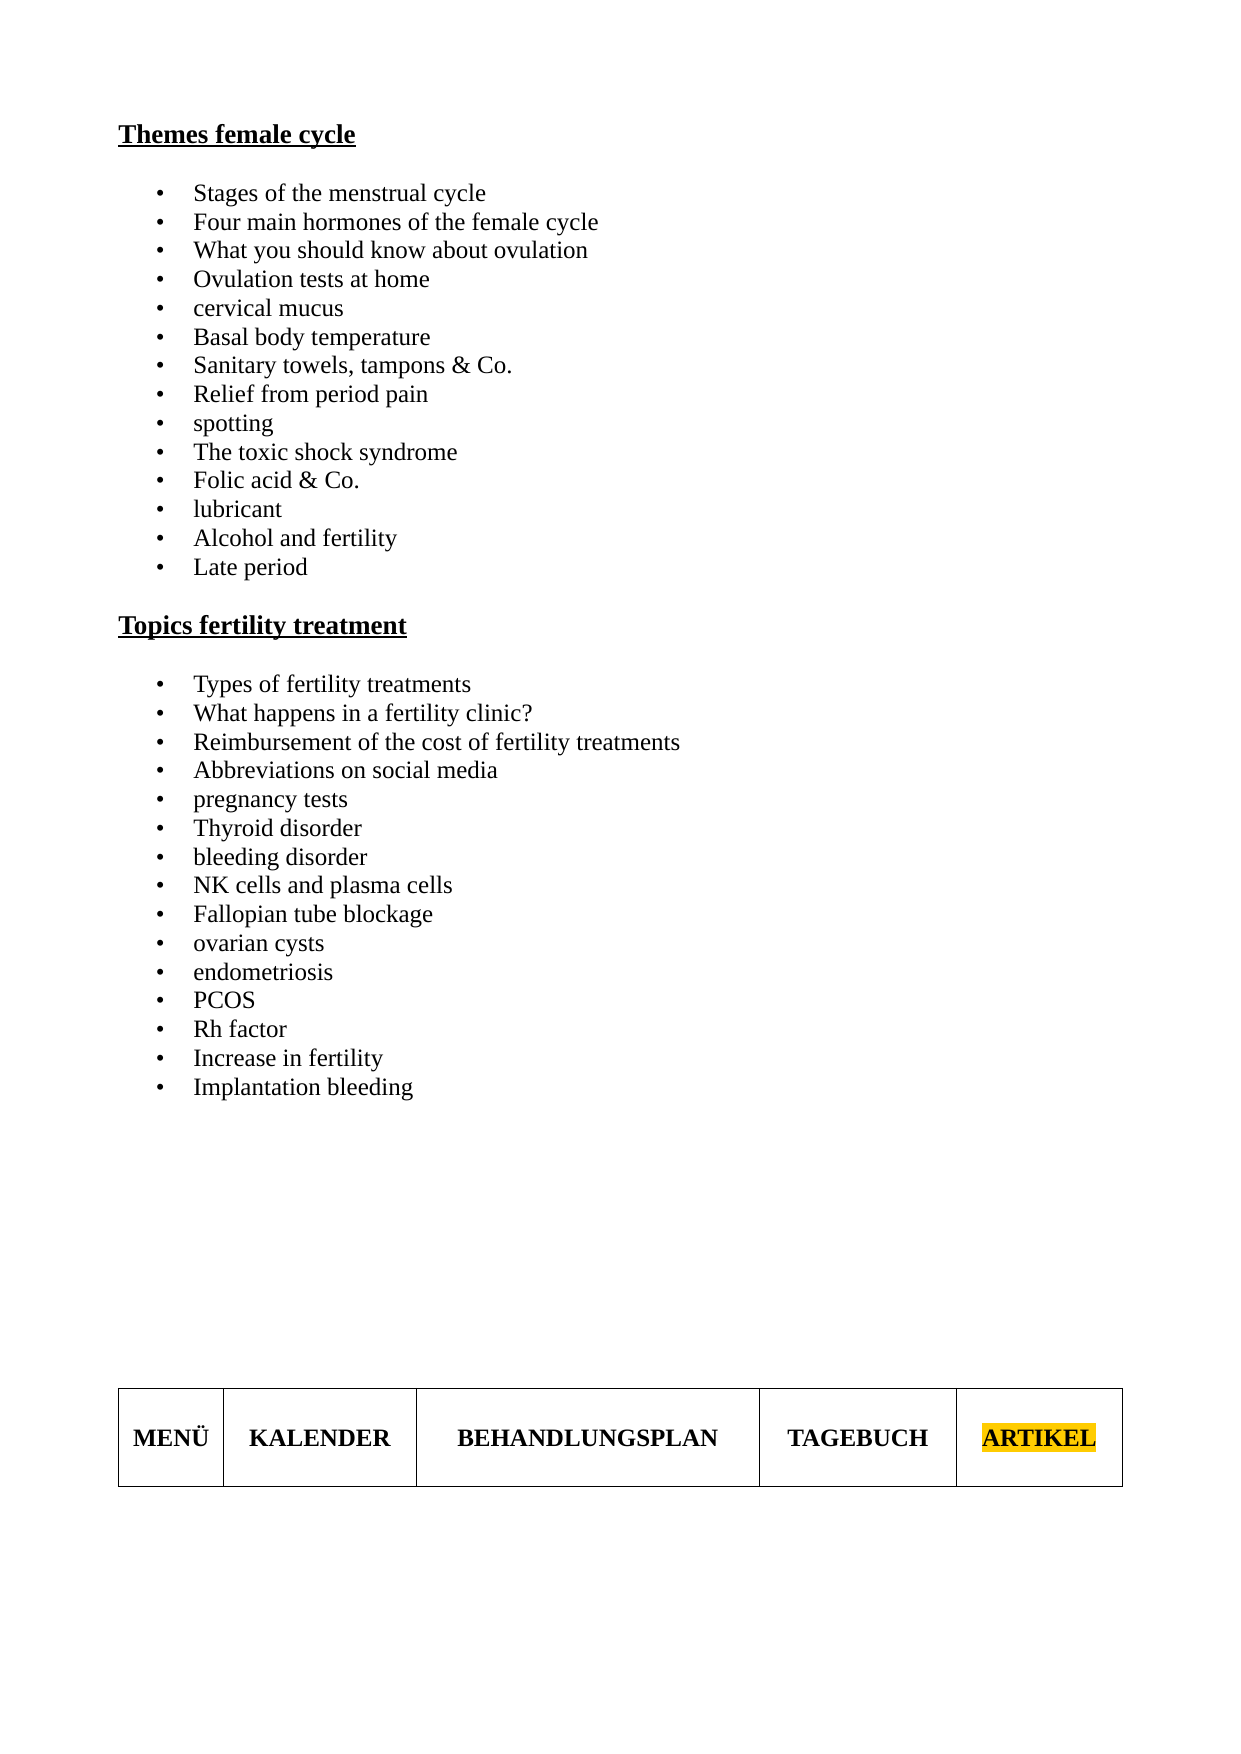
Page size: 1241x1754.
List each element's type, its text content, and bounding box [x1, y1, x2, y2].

list Fallopian tube blockage [156, 899, 1122, 928]
list Ovulation tests at home [156, 264, 1122, 293]
list ovarian cysts [156, 928, 1122, 957]
list Increase in fertility [156, 1043, 1122, 1072]
list pregnancy tests [156, 784, 1122, 813]
list cervical mucus [156, 293, 1122, 322]
list NK cells and plasma cells [156, 870, 1122, 899]
list Alcohol and fertility [156, 523, 1122, 552]
table_header TAGEBUCH [760, 1389, 956, 1486]
list lubricant [156, 494, 1122, 523]
list Basal body temperature [156, 322, 1122, 351]
list Abbreviations on social media [156, 755, 1122, 784]
list bleeding disorder [156, 842, 1122, 870]
list endometriosis [156, 957, 1122, 985]
list Types of fertility treatments [156, 669, 1122, 698]
list PCOS [156, 985, 1122, 1014]
table_header ARTIKEL [957, 1389, 1122, 1486]
text Themes female cycle [118, 118, 1122, 149]
list Relief from period pain [156, 379, 1122, 408]
table_header MENÜ [119, 1389, 223, 1486]
list Late period [156, 552, 1122, 581]
table_header KALENDER [224, 1389, 416, 1486]
list Reimbursement of the cost of fertility treatments [156, 727, 1122, 755]
list Rh factor [156, 1014, 1122, 1043]
list The toxic shock syndrome [156, 437, 1122, 466]
text Topics fertility treatment [118, 609, 1122, 640]
table_header BEHANDLUNGSPLAN [417, 1389, 759, 1486]
list Implantation bleeding [156, 1072, 1122, 1100]
list Four main hormones of the female cycle [156, 207, 1122, 236]
list Thyroid disorder [156, 813, 1122, 842]
list Sanitary towels, tampons & Co. [156, 351, 1122, 379]
list Stages of the menstrual cycle [156, 178, 1122, 207]
list What happens in a fertility clinic? [156, 698, 1122, 727]
list What you should know about ovulation [156, 236, 1122, 264]
list Folic acid & Co. [156, 466, 1122, 494]
list spotting [156, 408, 1122, 437]
